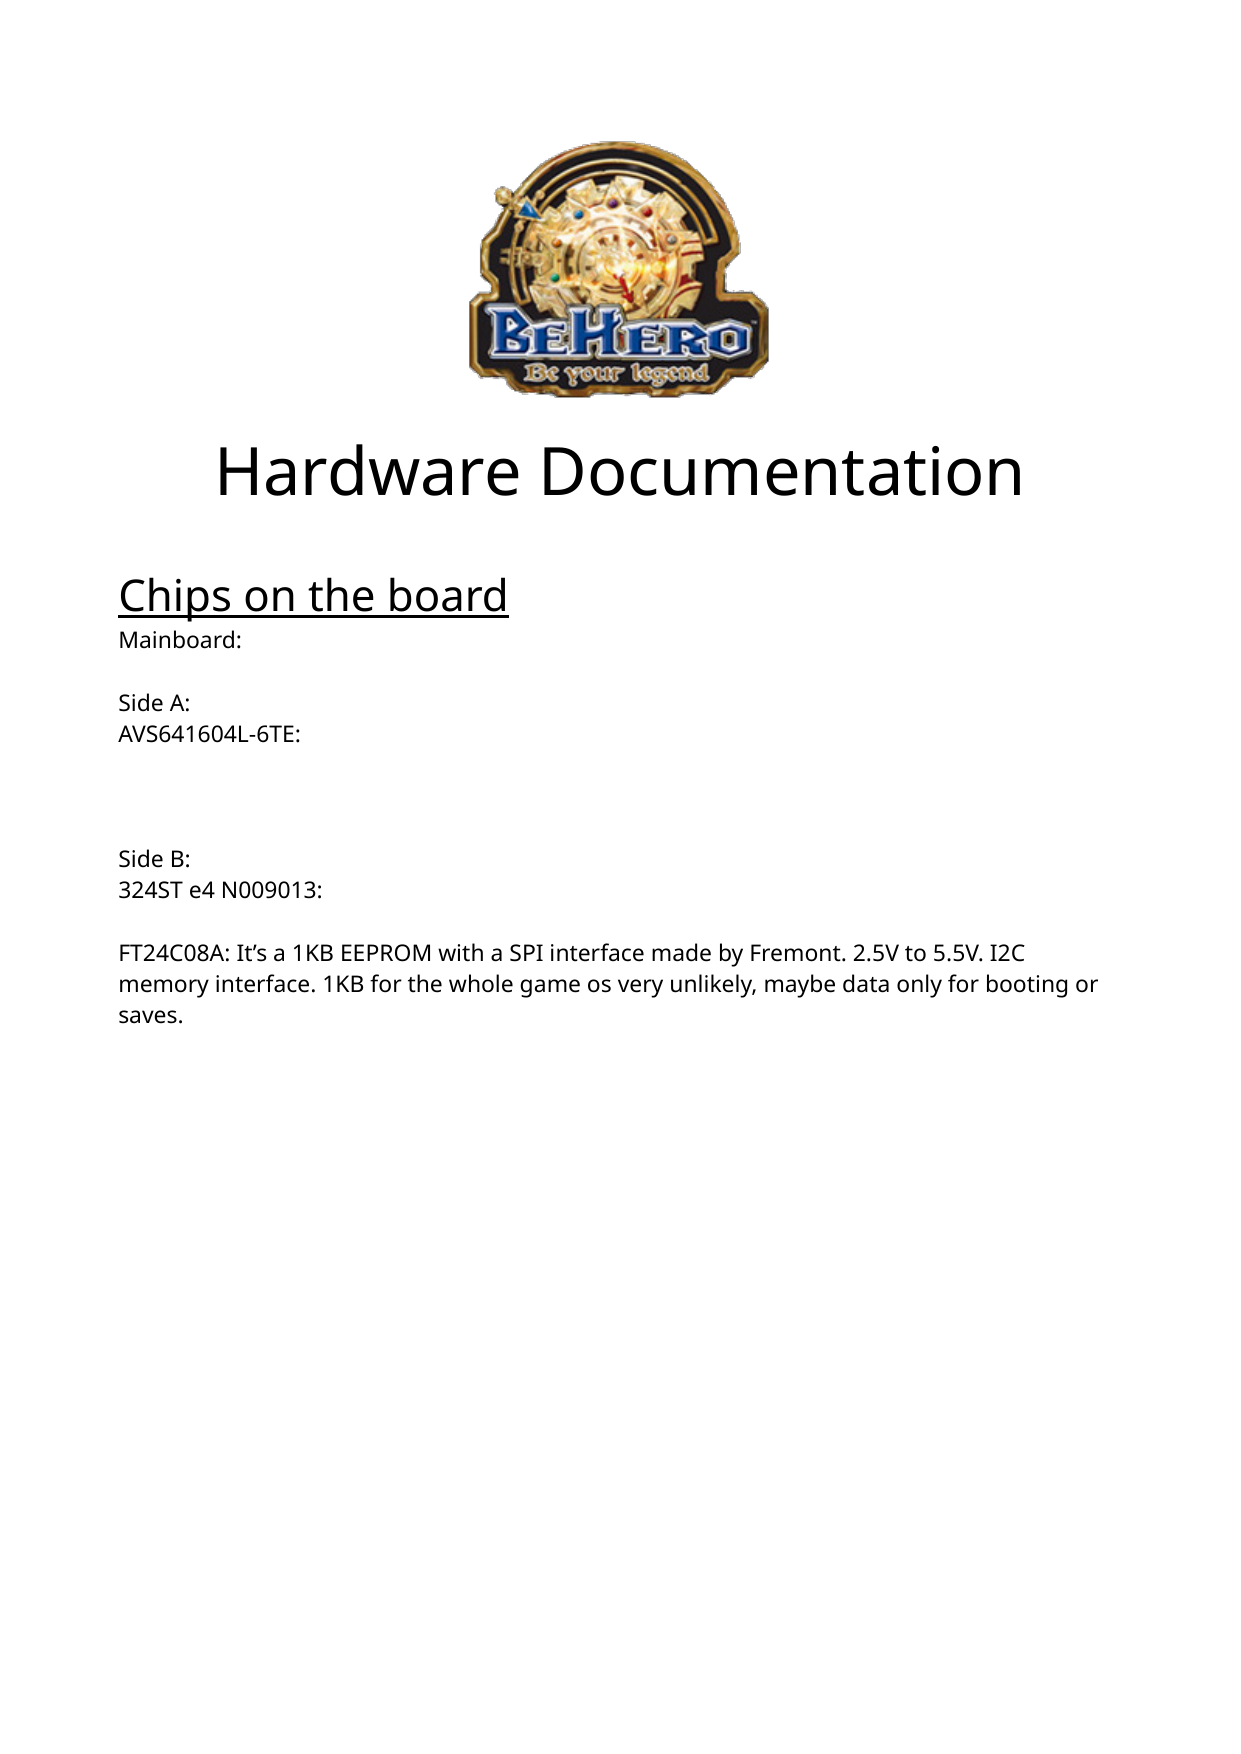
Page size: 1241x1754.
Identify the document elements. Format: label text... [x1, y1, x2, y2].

text Chips on the board [118, 565, 1122, 624]
text Side A: [118, 687, 1122, 718]
text FT24C08A: It’s a 1KB EEPROM with a SPI interface made by Fremont. 2.5V to 5.5V. I2C memory interface. 1KB for the whole game os very unlikely, maybe data only for booting or saves. [118, 937, 1122, 1031]
text AVS641604L-6TE: [118, 718, 1122, 749]
text Mainboard: [118, 624, 1122, 656]
picture [465, 115, 775, 424]
text 324ST e4 N009013: [118, 874, 1122, 906]
text Side B: [118, 843, 1122, 874]
text Hardware Documentation [118, 118, 1122, 514]
